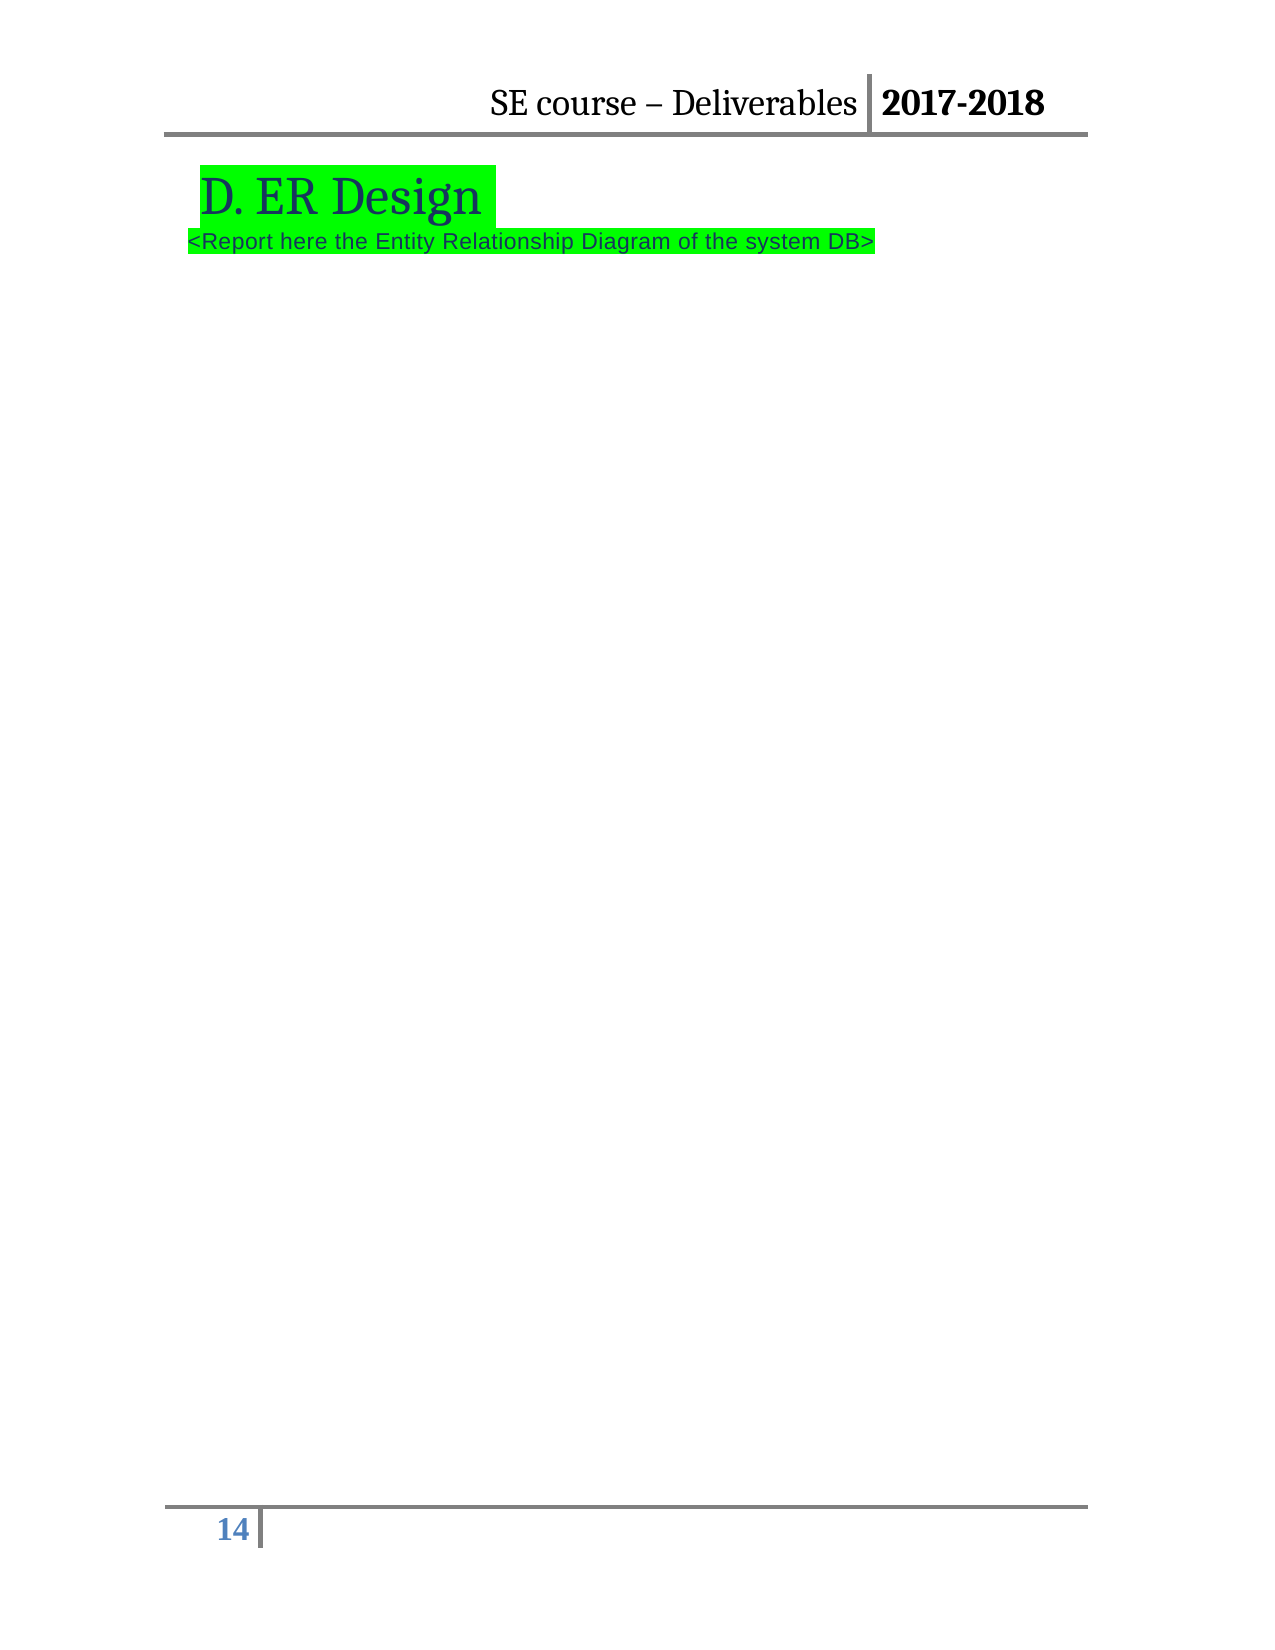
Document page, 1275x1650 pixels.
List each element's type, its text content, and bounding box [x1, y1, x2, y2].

title <Report here the Entity Relationship Diagram of the system DB> [187, 228, 1087, 254]
title D. ER Design [187, 165, 1087, 228]
